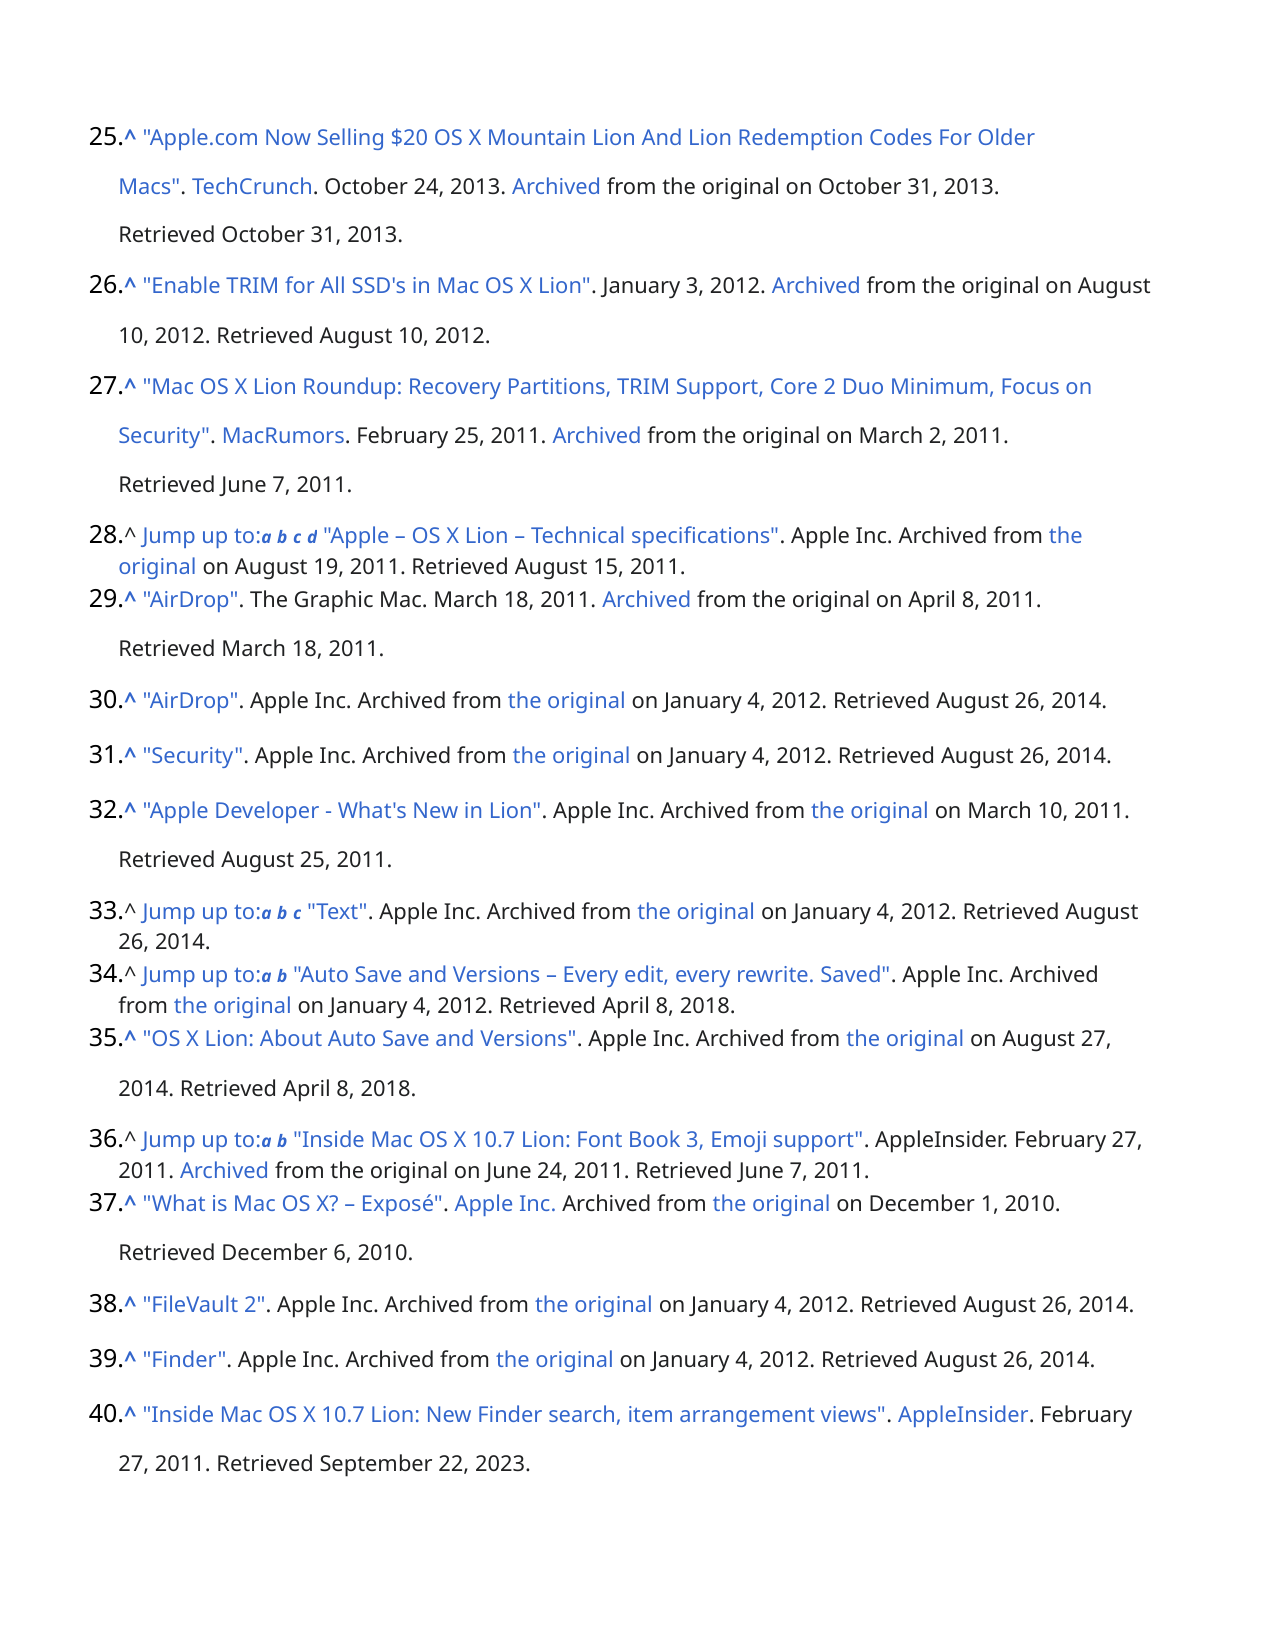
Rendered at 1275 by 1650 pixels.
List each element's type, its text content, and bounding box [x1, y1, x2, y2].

list ^ "Mac OS X Lion Roundup: Recovery Partitions, TRIM Support, Core 2 Duo Minimum, Focus on Security". MacRumors. February 25, 2011. Archived from the original on March 2, 2011. Retrieved June 7, 2011. [118, 368, 1157, 498]
list ^ "Apple.com Now Selling $20 OS X Mountain Lion And Lion Redemption Codes For Older Macs". TechCrunch. October 24, 2013. Archived from the original on October 31, 2013. Retrieved October 31, 2013. [118, 118, 1157, 249]
list ^ "FileVault 2". Apple Inc. Archived from the original on January 4, 2012. Retrieved August 26, 2014. [118, 1285, 1157, 1319]
list ^ "Inside Mac OS X 10.7 Lion: New Finder search, item arrangement views". AppleInsider. February 27, 2011. Retrieved September 22, 2023. [118, 1396, 1157, 1478]
list ^ "Apple Developer - What's New in Lion". Apple Inc. Archived from the original on March 10, 2011. Retrieved August 25, 2011. [118, 792, 1157, 874]
list ^ "Enable TRIM for All SSD's in Mac OS X Lion". January 3, 2012. Archived from the original on August 10, 2012. Retrieved August 10, 2012. [118, 267, 1157, 349]
list ^ Jump up to:a b c "Text". Apple Inc. Archived from the original on January 4, 2012. Retrieved August 26, 2014. [118, 892, 1157, 956]
list ^ "Finder". Apple Inc. Archived from the original on January 4, 2012. Retrieved August 26, 2014. [118, 1340, 1157, 1374]
list ^ "AirDrop". The Graphic Mac. March 18, 2011. Archived from the original on April 8, 2011. Retrieved March 18, 2011. [118, 581, 1157, 663]
list ^ "AirDrop". Apple Inc. Archived from the original on January 4, 2012. Retrieved August 26, 2014. [118, 681, 1157, 715]
list ^ "Security". Apple Inc. Archived from the original on January 4, 2012. Retrieved August 26, 2014. [118, 736, 1157, 771]
list ^ Jump up to:a b c d "Apple – OS X Lion – Technical specifications". Apple Inc. Archived from the original on August 19, 2011. Retrieved August 15, 2011. [118, 517, 1157, 581]
list ^ "What is Mac OS X? – Exposé". Apple Inc. Archived from the original on December 1, 2010. Retrieved December 6, 2010. [118, 1184, 1157, 1267]
list ^ Jump up to:a b "Inside Mac OS X 10.7 Lion: Font Book 3, Emoji support". AppleInsider. February 27, 2011. Archived from the original on June 24, 2011. Retrieved June 7, 2011. [118, 1121, 1157, 1184]
list ^ "OS X Lion: About Auto Save and Versions". Apple Inc. Archived from the original on August 27, 2014. Retrieved April 8, 2018. [118, 1020, 1157, 1102]
list ^ Jump up to:a b "Auto Save and Versions – Every edit, every rewrite. Saved". Apple Inc. Archived from the original on January 4, 2012. Retrieved April 8, 2018. [118, 956, 1157, 1020]
